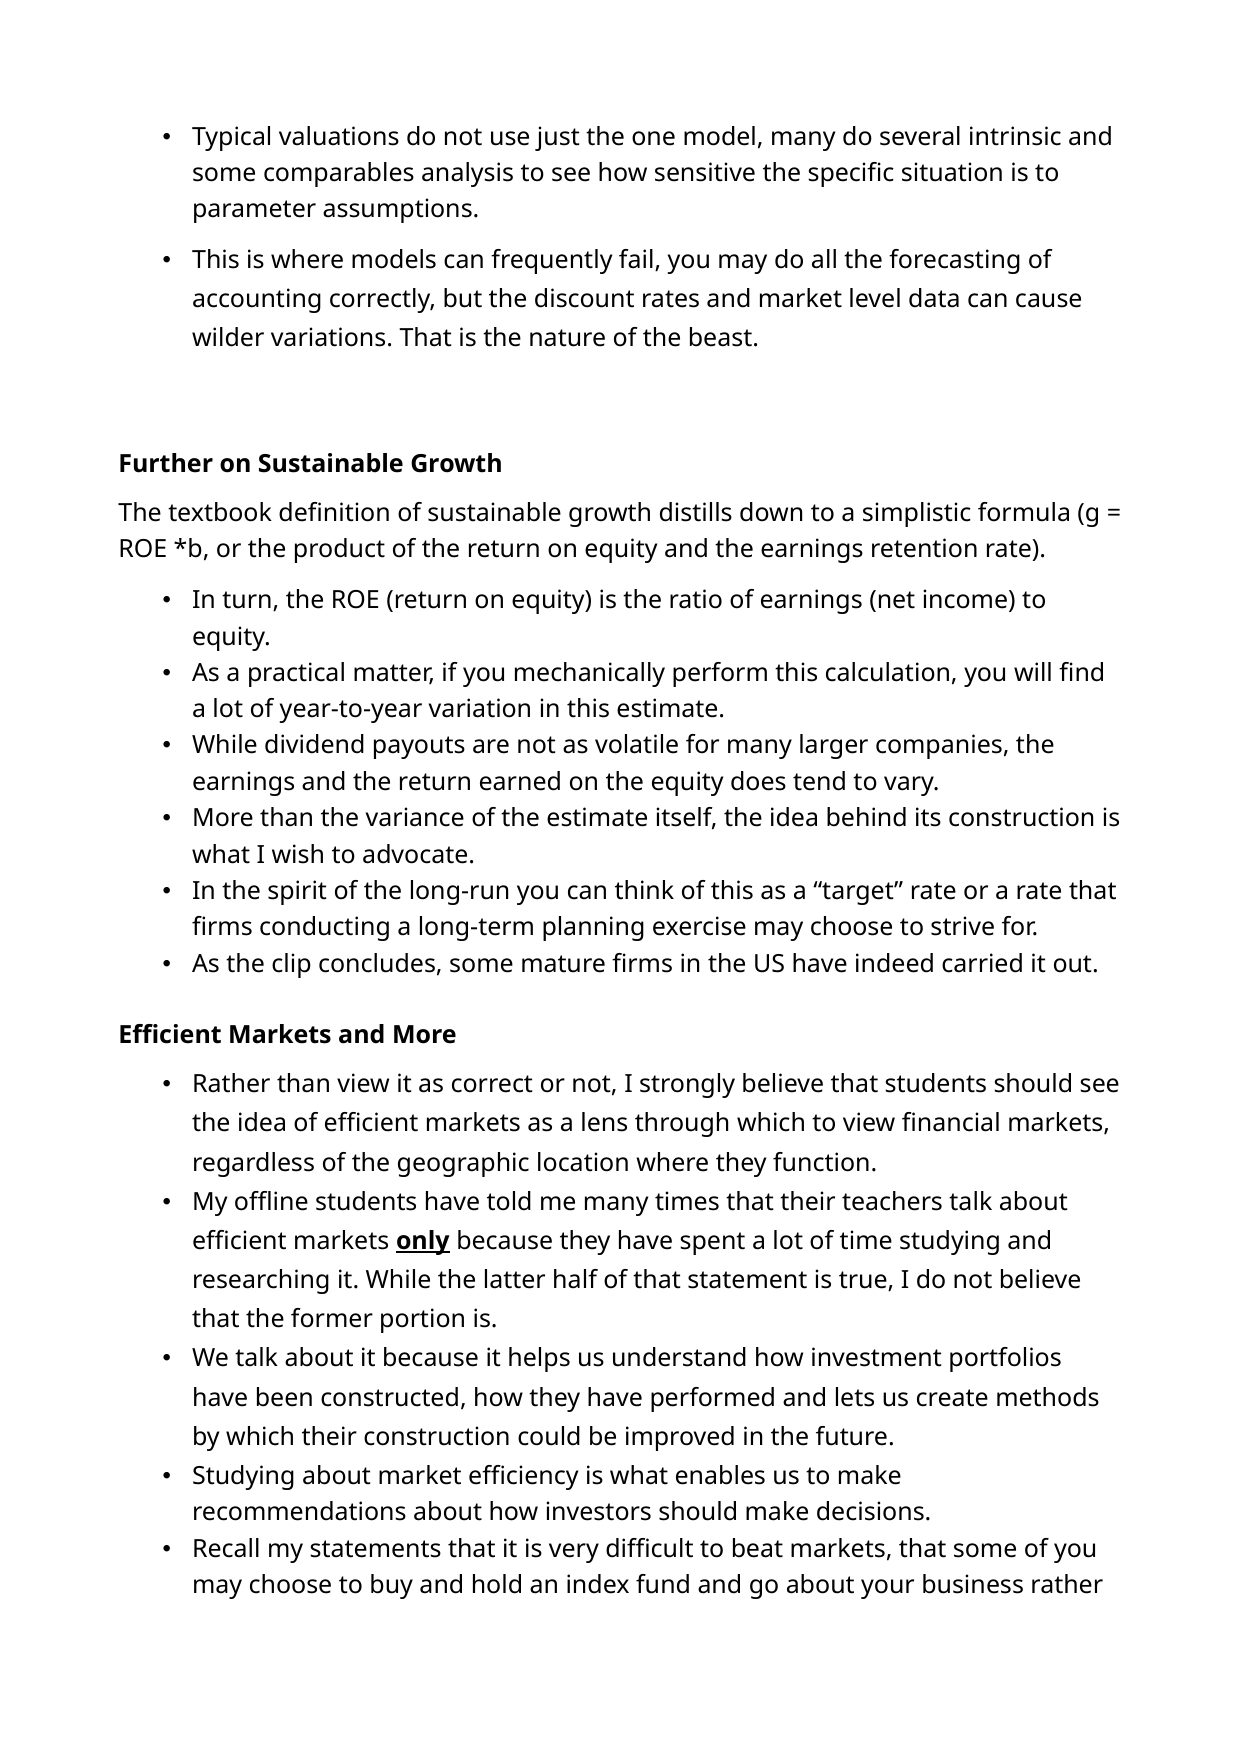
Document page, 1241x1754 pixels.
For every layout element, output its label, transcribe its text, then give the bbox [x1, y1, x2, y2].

subtitle Efficient Markets and More [118, 1017, 1122, 1051]
list Recall my statements that it is very difficult to beat markets, that some of you may choose to buy and hold an index fund and go about your business rather [162, 1530, 1122, 1601]
list In the spirit of the long-run you can think of this as a “target” rate or a rate that firms conducting a long-term planning exercise may choose to strive for. [162, 873, 1122, 943]
list More than the variance of the estimate itself, the idea behind its construction is what I wish to advocate. [162, 800, 1122, 870]
list My offline students have told me many times that their teachers talk about efficient markets only because they have spent a lot of time studying and researching it. While the latter half of that statement is true, I do not believe that the former portion is. [162, 1183, 1122, 1335]
list Studying about market efficiency is what enables us to make recommendations about how investors should make decisions. [162, 1458, 1122, 1528]
text The textbook definition of sustainable growth distills down to a simplistic formula (g = ROE *b, or the product of the return on equity and the earnings retention rate). [118, 494, 1122, 565]
list Rather than view it as correct or not, I strongly believe that students should see the idea of efficient markets as a lens through which to view financial markets, regardless of the geographic location where they function. [162, 1066, 1122, 1178]
list We talk about it because it helps us understand how investment portfolios have been constructed, how they have performed and lets us create methods by which their construction could be improved in the future. [162, 1340, 1122, 1452]
list As a practical matter, if you mechanically perform this calculation, you will find a lot of year-to-year variation in this estimate. [162, 654, 1122, 725]
list This is where models can frequently fail, you may do all the forecasting of accounting correctly, but the discount rates and market level data can cause wilder variations. That is the nature of the beast. [162, 242, 1122, 354]
list In turn, the ROE (return on equity) is the ratio of earnings (net income) to equity. [162, 582, 1122, 652]
subtitle Further on Sustainable Growth [118, 446, 1122, 480]
list While dividend payouts are not as volatile for many larger companies, the earnings and the return earned on the equity does tend to vary. [162, 727, 1122, 798]
list Typical valuations do not use just the one model, many do several intrinsic and some comparables analysis to see how sensitive the specific situation is to parameter assumptions. [162, 118, 1122, 225]
list As the clip concludes, some mature firms in the US have indeed carried it out. [162, 945, 1122, 979]
